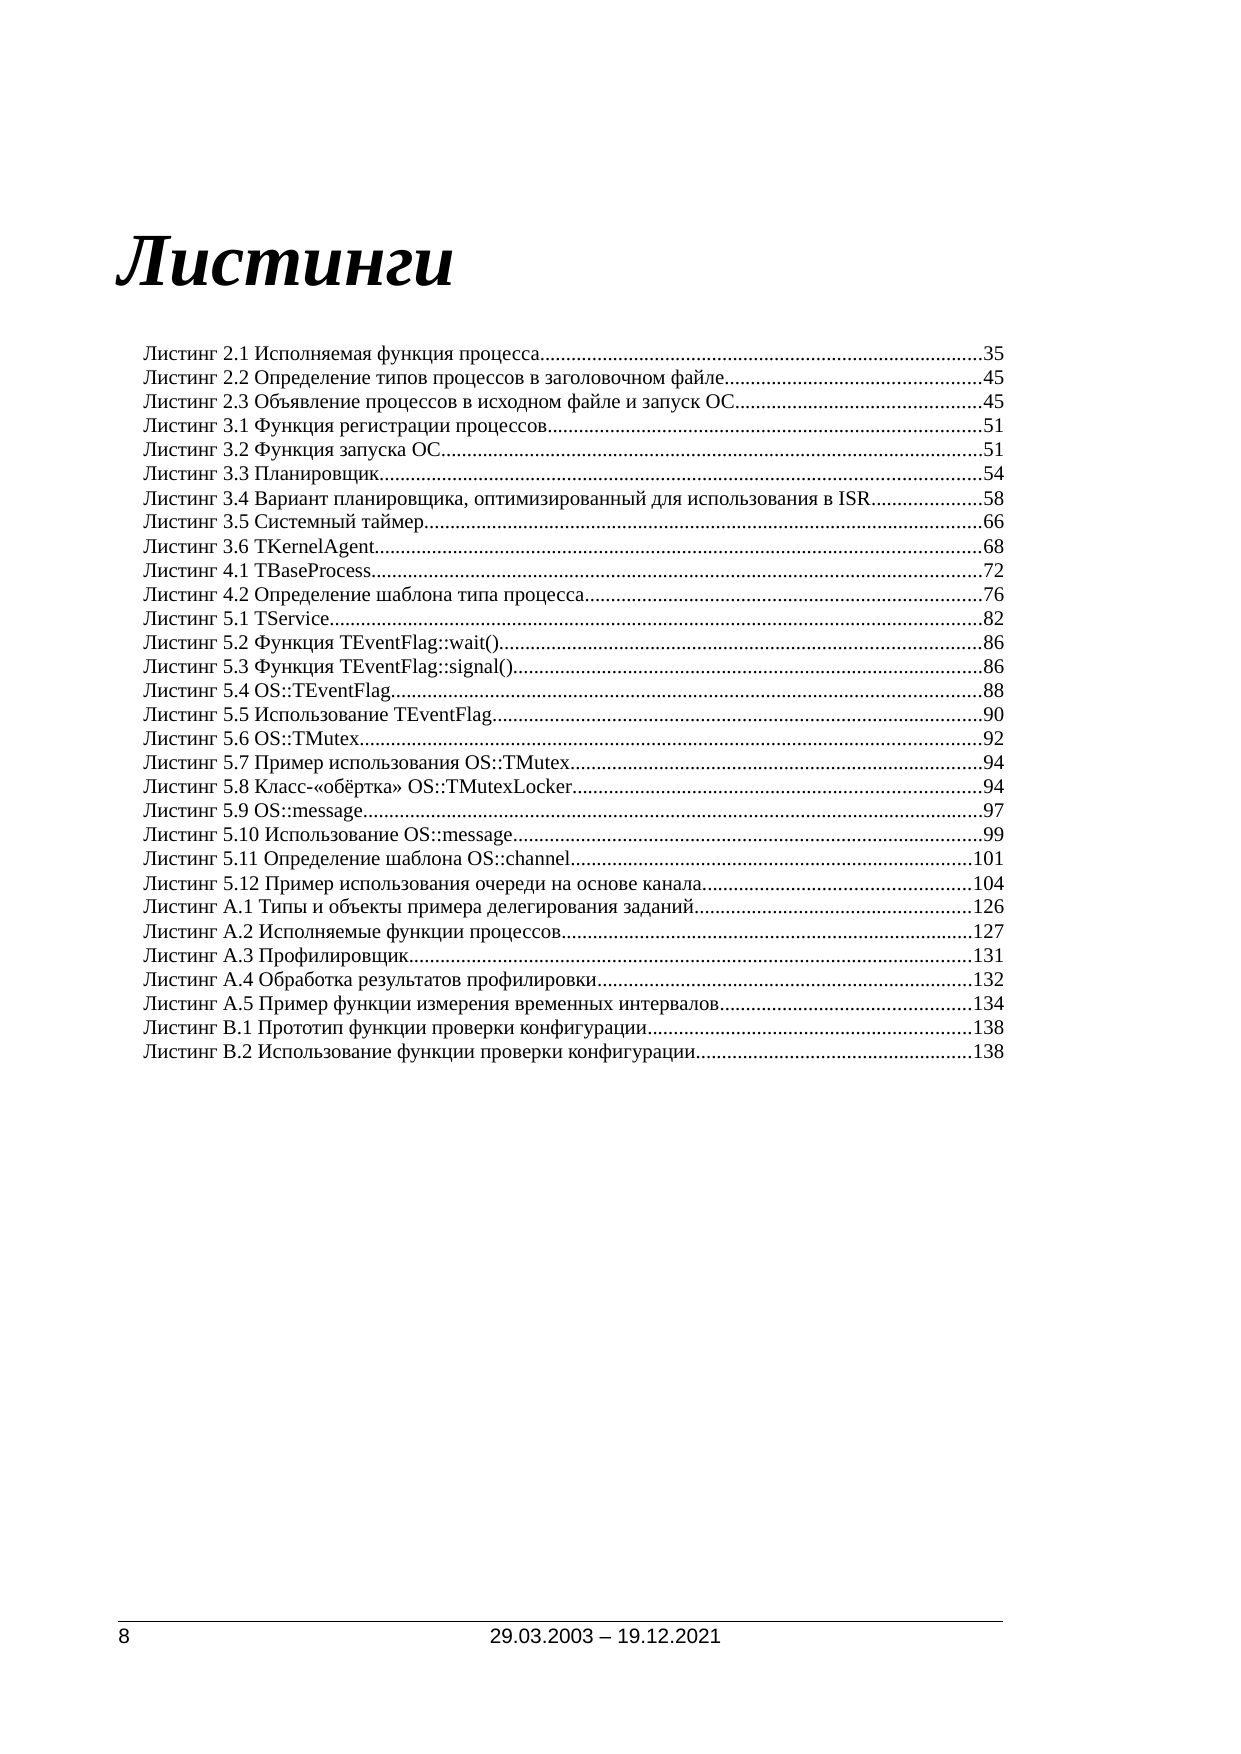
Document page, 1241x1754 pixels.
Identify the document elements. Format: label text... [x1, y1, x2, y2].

text Листинг 5.11 Определение шаблона OS::channel 101 [143, 846, 1004, 870]
text Листинг A.1 Типы и объекты примера делегирования заданий 126 [143, 894, 1004, 918]
text Листинг B.1 Прототип функции проверки конфигурации 138 [143, 1015, 1004, 1039]
text Листинг 3.6 TKernelAgent 68 [143, 533, 1004, 558]
text Листинг 2.2 Определение типов процессов в заголовочном файле 45 [143, 365, 1004, 389]
text Листинг 4.2 Определение шаблона типа процесса 76 [143, 582, 1004, 606]
text Листинг 5.6 OS::TMutex 92 [143, 726, 1004, 750]
text Листинг 5.1 TService 82 [143, 606, 1004, 630]
text Листинг 5.7 Пример использования OS::TMutex 94 [143, 750, 1004, 774]
text Листинг A.4 Обработка результатов профилировки 132 [143, 967, 1004, 991]
text Листинг 4.1 TBaseProcess 72 [143, 558, 1004, 582]
text Листинг 3.2 Функция запуска ОС 51 [143, 437, 1004, 461]
text Листинг 5.4 OS::TEventFlag 88 [143, 678, 1004, 702]
text Листинг 2.3 Объявление процессов в исходном файле и запуск ОС 45 [143, 389, 1004, 413]
text Листинг 5.2 Функция TEventFlag::wait() 86 [143, 630, 1004, 654]
text Листинг 5.9 OS::message 97 [143, 798, 1004, 822]
text Листинг 3.4 Вариант планировщика, оптимизированный для использования в ISR 58 [143, 485, 1004, 509]
text Листинг 5.5 Использование TEventFlag 90 [143, 702, 1004, 726]
text Листинг 5.12 Пример использования очереди на основе канала. 104 [143, 870, 1004, 894]
text Листинги [118, 215, 1004, 303]
text Листинг A.5 Пример функции измерения временных интервалов 134 [143, 991, 1004, 1015]
text Листинг 5.10 Использование OS::message 99 [143, 822, 1004, 846]
text Листинг 5.8 Класс-«обёртка» OS::TMutexLocker 94 [143, 774, 1004, 798]
text Листинг 3.5 Системный таймер 66 [143, 509, 1004, 533]
text Листинг 2.1 Исполняемая функция процесса 35 [143, 341, 1004, 365]
text Листинг A.2 Исполняемые функции процессов 127 [143, 918, 1004, 943]
text Листинг 3.3 Планировщик 54 [143, 461, 1004, 485]
text Листинг 5.3 Функция TEventFlag::signal() 86 [143, 654, 1004, 678]
text Листинг B.2 Использование функции проверки конфигурации 138 [143, 1039, 1004, 1063]
text Листинг 3.1 Функция регистрации процессов 51 [143, 413, 1004, 437]
text Листинг A.3 Профилировщик 131 [143, 943, 1004, 967]
